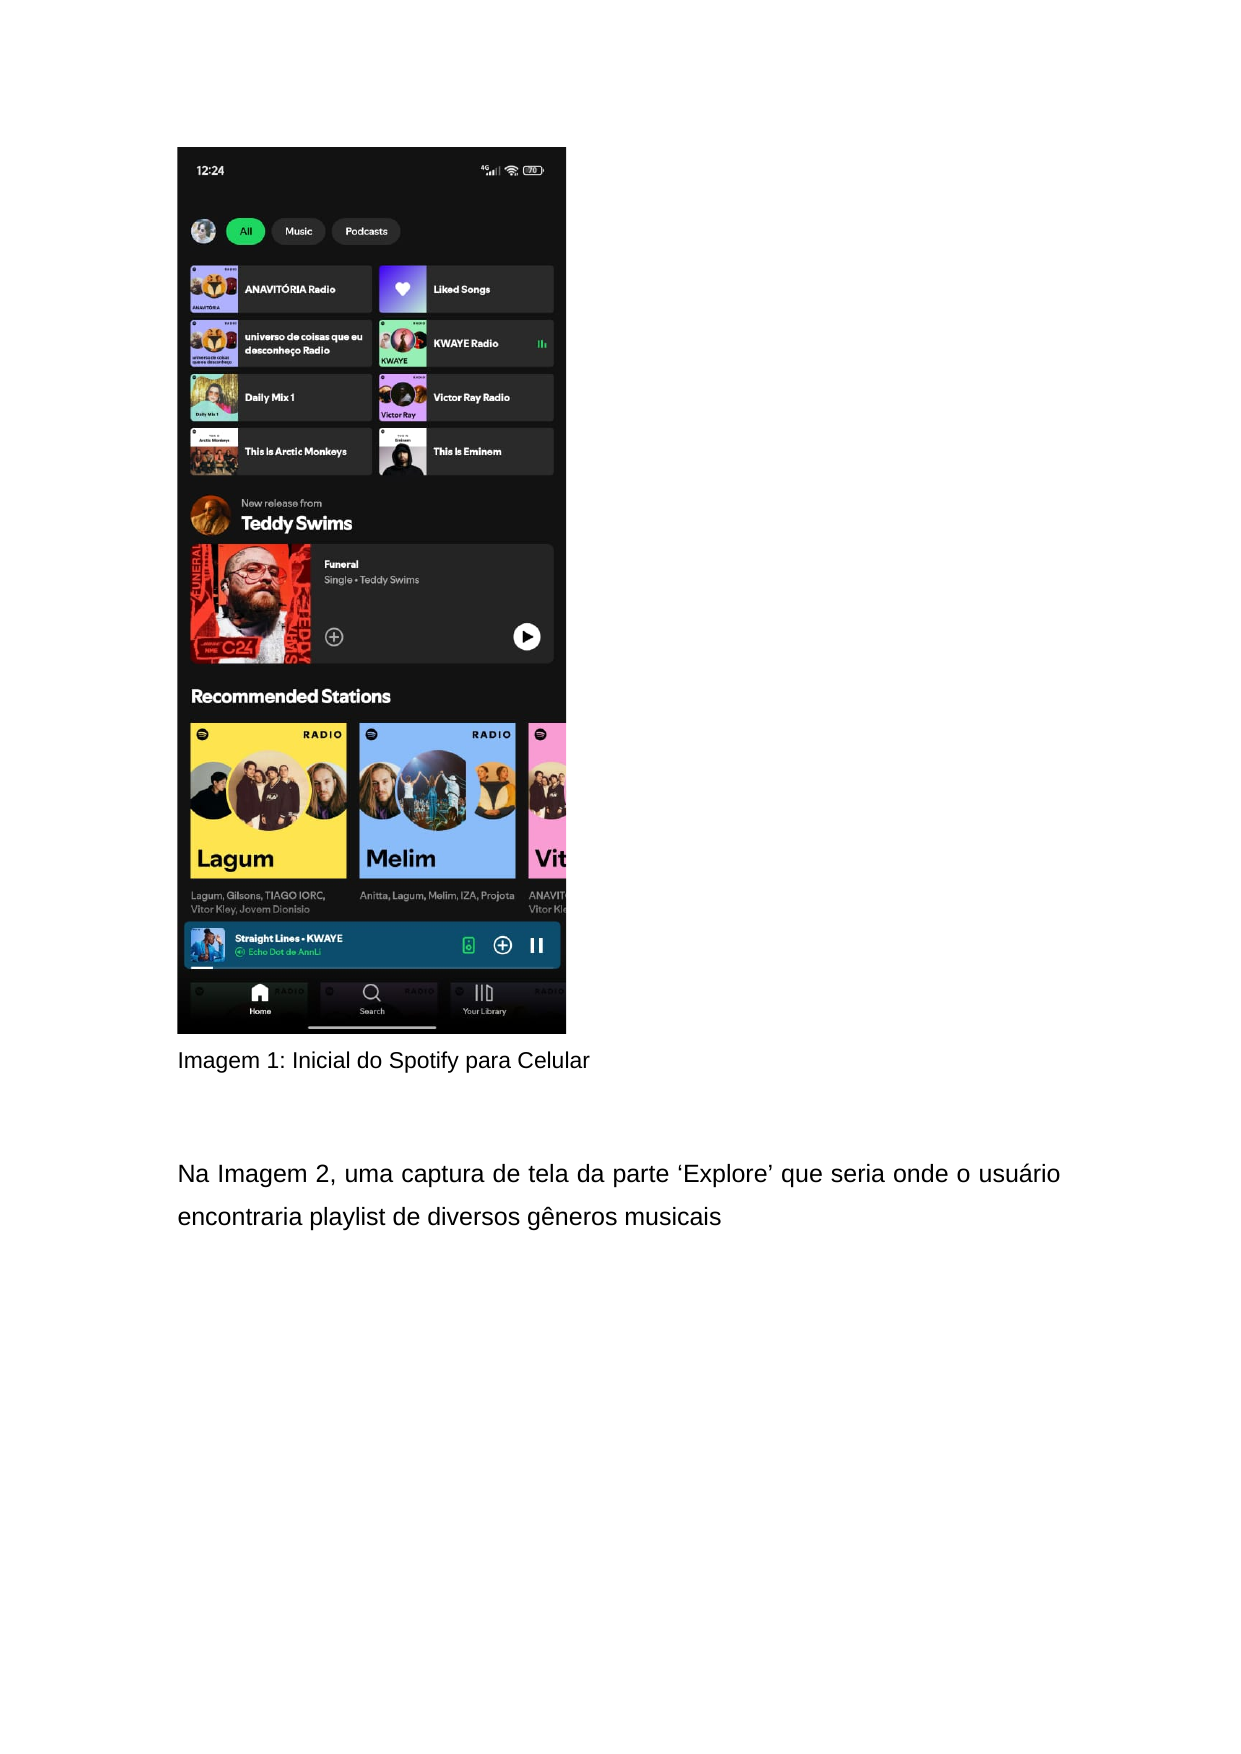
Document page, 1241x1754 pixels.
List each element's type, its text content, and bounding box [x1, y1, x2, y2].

text Imagem 1: Inicial do Spotify para Celular [177, 148, 1063, 1073]
text Na Imagem 2, uma captura de tela da parte ‘Explore’ que seria onde o usuário encontraria playlist de diversos gêneros musicais [177, 1159, 1063, 1231]
